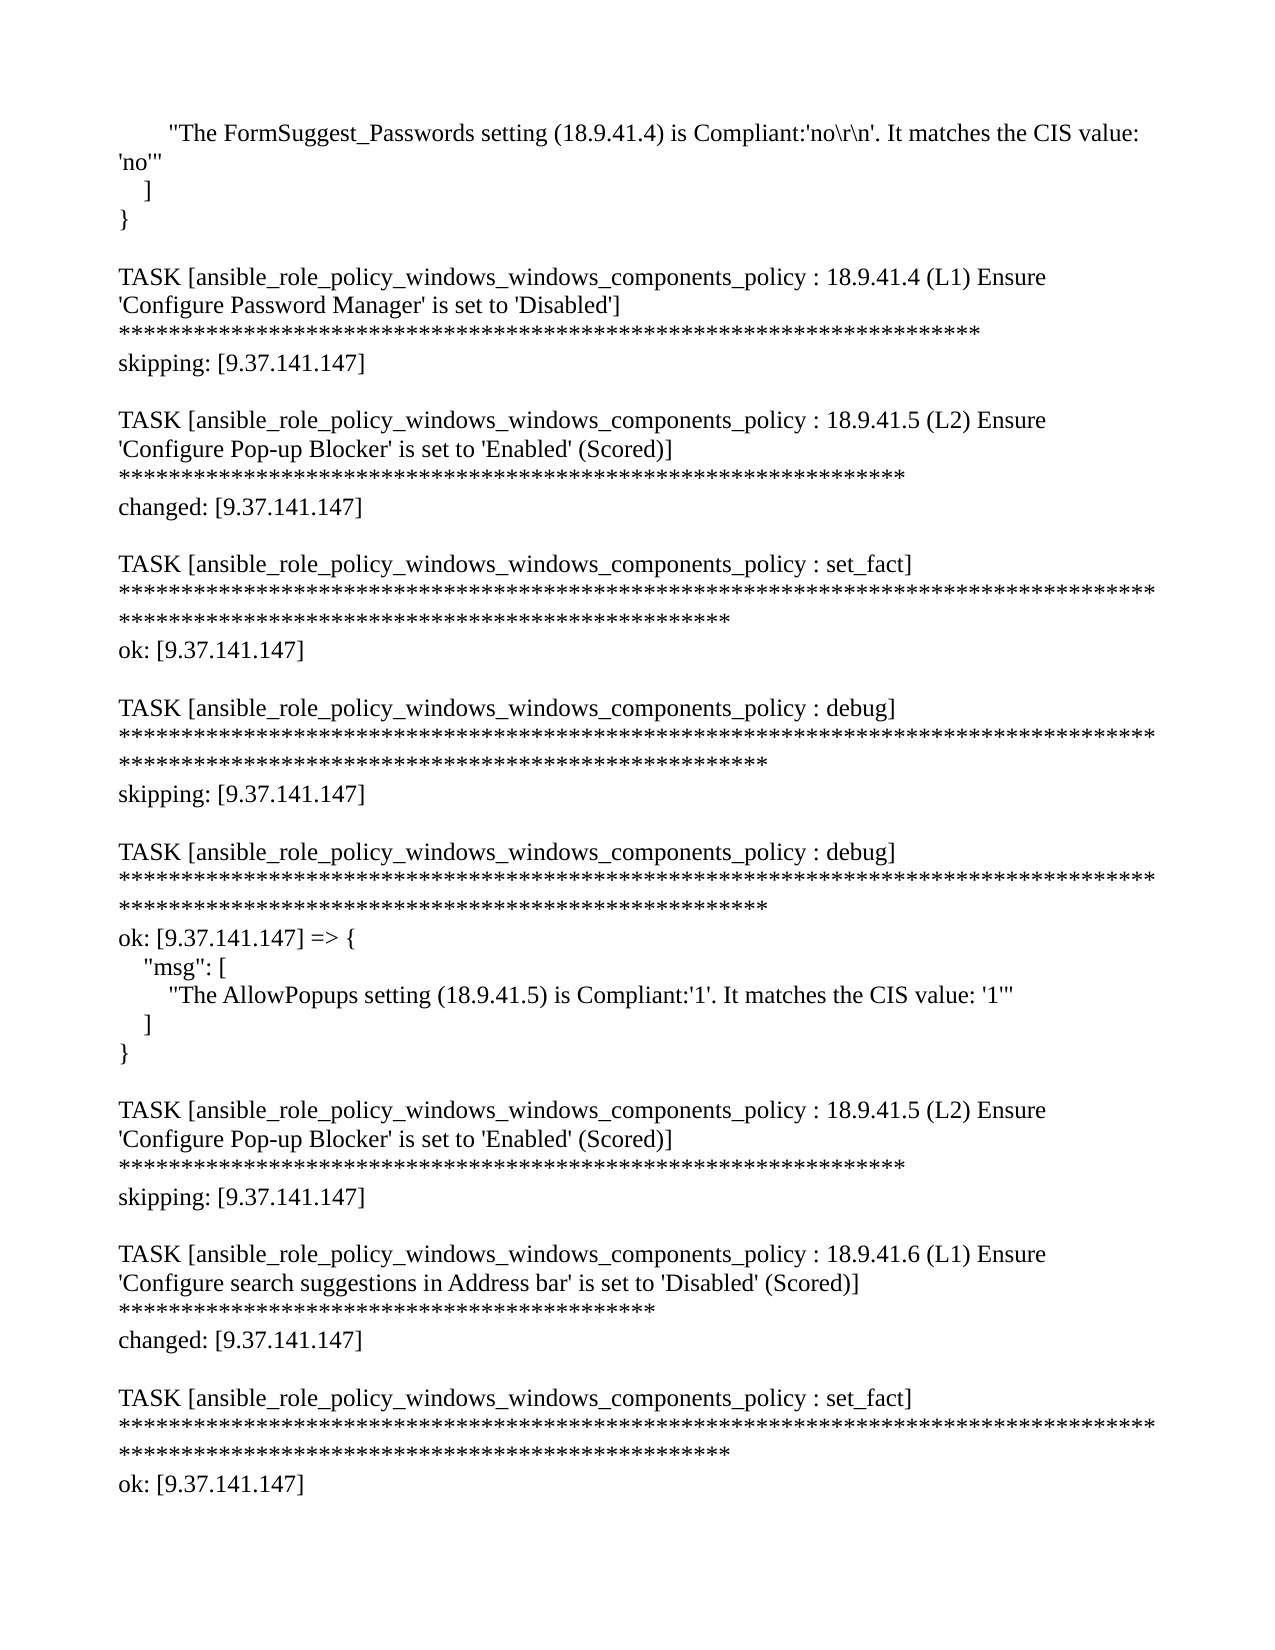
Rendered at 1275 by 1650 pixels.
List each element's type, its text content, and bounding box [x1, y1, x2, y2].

text TASK [ansible_role_policy_windows_windows_components_policy : 18.9.41.4 (L1) Ensure 'Configure Password Manager' is set to 'Disabled'] ********************************************************************* [118, 262, 1157, 348]
text "msg": [ [118, 952, 1157, 981]
text } [118, 204, 1157, 233]
text skipping: [9.37.141.147] [118, 348, 1157, 377]
text } [118, 1038, 1157, 1067]
text ] [118, 1009, 1157, 1038]
text ok: [9.37.141.147] [118, 636, 1157, 664]
text "The FormSuggest_Passwords setting (18.9.41.4) is Compliant:'no\r\n'. It matches the CIS value: 'no'" [118, 118, 1157, 176]
text TASK [ansible_role_policy_windows_windows_components_policy : debug] *************************************************************************************************************************************** [118, 693, 1157, 779]
text TASK [ansible_role_policy_windows_windows_components_policy : debug] *************************************************************************************************************************************** [118, 837, 1157, 923]
text ] [118, 176, 1157, 204]
text changed: [9.37.141.147] [118, 492, 1157, 521]
text TASK [ansible_role_policy_windows_windows_components_policy : 18.9.41.5 (L2) Ensure 'Configure Pop-up Blocker' is set to 'Enabled' (Scored)] *************************************************************** [118, 1096, 1157, 1182]
text TASK [ansible_role_policy_windows_windows_components_policy : 18.9.41.5 (L2) Ensure 'Configure Pop-up Blocker' is set to 'Enabled' (Scored)] *************************************************************** [118, 406, 1157, 492]
text TASK [ansible_role_policy_windows_windows_components_policy : set_fact] ************************************************************************************************************************************ [118, 1383, 1157, 1469]
text ok: [9.37.141.147] [118, 1469, 1157, 1498]
text "The AllowPopups setting (18.9.41.5) is Compliant:'1'. It matches the CIS value: '1'" [118, 981, 1157, 1009]
text skipping: [9.37.141.147] [118, 779, 1157, 808]
text changed: [9.37.141.147] [118, 1326, 1157, 1354]
text ok: [9.37.141.147] => { [118, 923, 1157, 952]
text TASK [ansible_role_policy_windows_windows_components_policy : set_fact] ************************************************************************************************************************************ [118, 549, 1157, 636]
text skipping: [9.37.141.147] [118, 1182, 1157, 1211]
text TASK [ansible_role_policy_windows_windows_components_policy : 18.9.41.6 (L1) Ensure 'Configure search suggestions in Address bar' is set to 'Disabled' (Scored)] ******************************************* [118, 1239, 1157, 1326]
